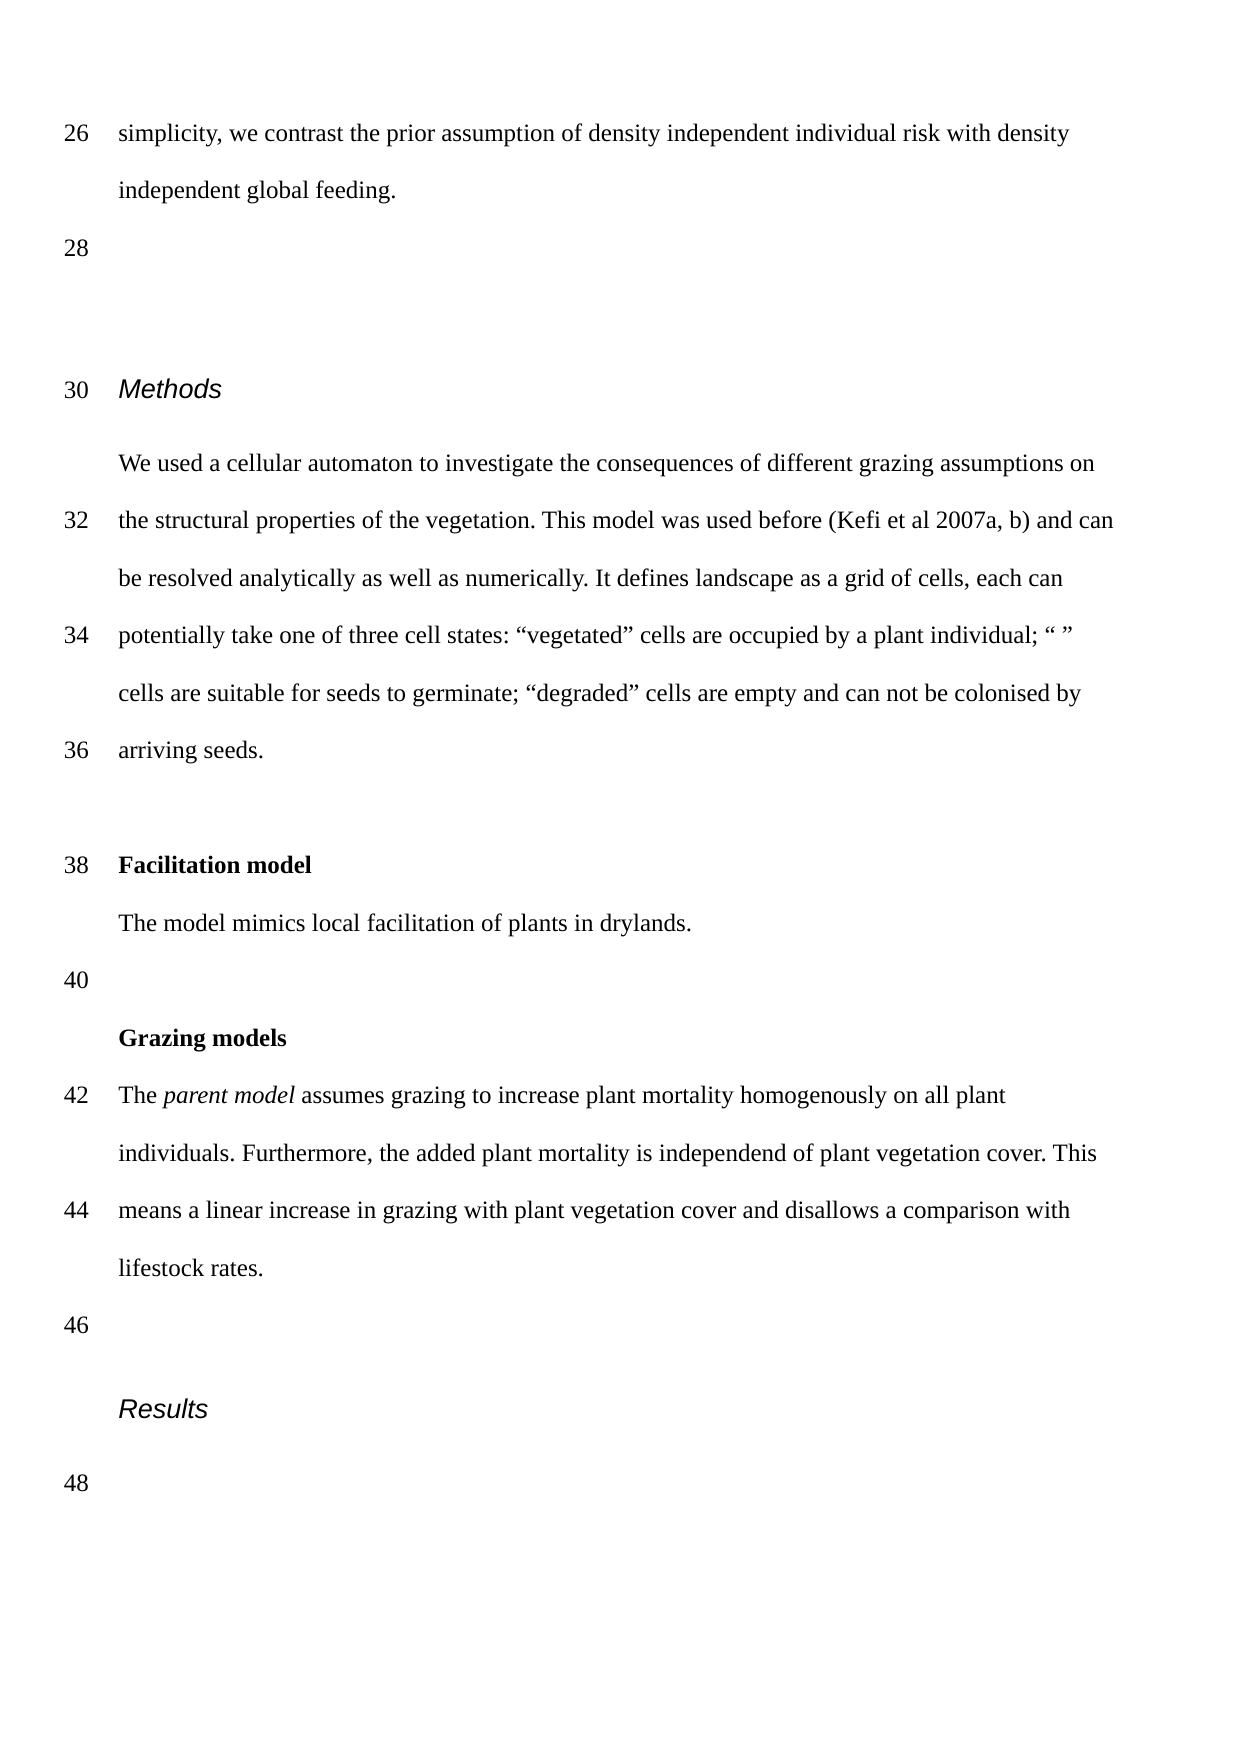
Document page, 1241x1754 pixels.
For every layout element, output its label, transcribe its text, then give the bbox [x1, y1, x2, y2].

text Facilitation model [118, 851, 1122, 879]
text simplicity, we contrast the prior assumption of density independent individual risk with density independent global feeding. [118, 118, 1122, 204]
subtitle Methods [118, 373, 1122, 404]
text The model mimics local facilitation of plants in drylands. [118, 908, 1122, 937]
text The parent model assumes grazing to increase plant mortality homogenously on all plant individuals. Furthermore, the added plant mortality is independend of plant vegetation cover. This means a linear increase in grazing with plant vegetation cover and disallows a comparison with lifestock rates. [118, 1081, 1122, 1282]
subtitle Results [118, 1393, 1122, 1424]
text We used a cellular automaton to investigate the consequences of different grazing assumptions on the structural properties of the vegetation. This model was used before (Kefi et al 2007a, b) and can be resolved analytically as well as numerically. It defines landscape as a grid of cells, each can potentially take one of three cell states: “vegetated” cells are occupied by a plant individual; “ ” cells are suitable for seeds to germinate; “degraded” cells are empty and can not be colonised by arriving seeds. [118, 448, 1122, 764]
text Grazing models [118, 1023, 1122, 1052]
